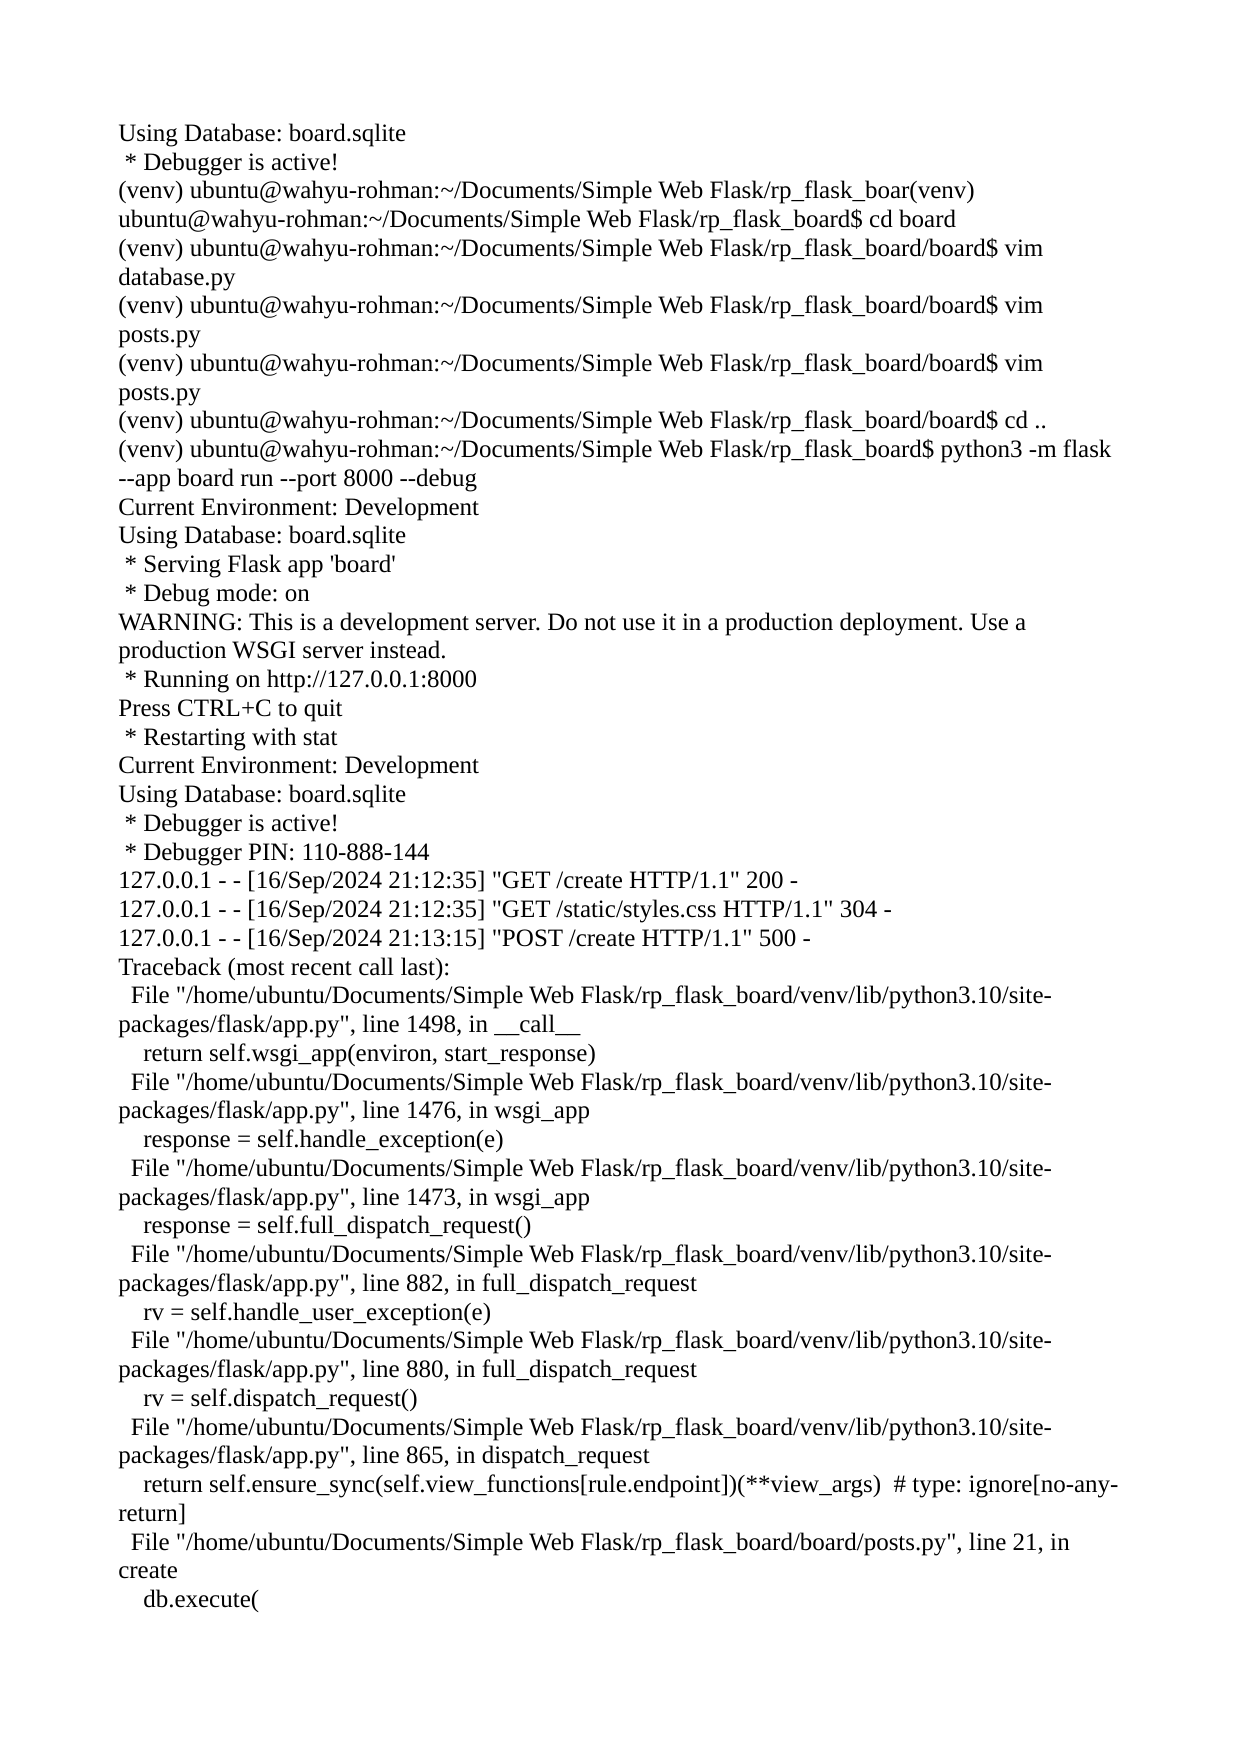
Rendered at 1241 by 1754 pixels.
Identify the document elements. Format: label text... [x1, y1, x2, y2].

text db.execute( [118, 1584, 1122, 1613]
text 127.0.0.1 - - [16/Sep/2024 21:13:15] "POST /create HTTP/1.1" 500 - [118, 923, 1122, 952]
text (venv) ubuntu@wahyu-rohman:~/Documents/Simple Web Flask/rp_flask_board/board$ vim posts.py [118, 348, 1122, 406]
text File "/home/ubuntu/Documents/Simple Web Flask/rp_flask_board/venv/lib/python3.10/site-packages/flask/app.py", line 1473, in wsgi_app [118, 1153, 1122, 1211]
text (venv) ubuntu@wahyu-rohman:~/Documents/Simple Web Flask/rp_flask_boar(venv) ubuntu@wahyu-rohman:~/Documents/Simple Web Flask/rp_flask_board$ cd board [118, 176, 1122, 233]
text rv = self.dispatch_request() [118, 1383, 1122, 1412]
text File "/home/ubuntu/Documents/Simple Web Flask/rp_flask_board/board/posts.py", line 21, in create [118, 1527, 1122, 1584]
text File "/home/ubuntu/Documents/Simple Web Flask/rp_flask_board/venv/lib/python3.10/site-packages/flask/app.py", line 1498, in __call__ [118, 981, 1122, 1038]
text response = self.full_dispatch_request() [118, 1211, 1122, 1239]
text (venv) ubuntu@wahyu-rohman:~/Documents/Simple Web Flask/rp_flask_board$ python3 -m flask --app board run --port 8000 --debug [118, 434, 1122, 492]
text Press CTRL+C to quit [118, 693, 1122, 722]
text 127.0.0.1 - - [16/Sep/2024 21:12:35] "GET /create HTTP/1.1" 200 - [118, 866, 1122, 894]
text (venv) ubuntu@wahyu-rohman:~/Documents/Simple Web Flask/rp_flask_board/board$ vim database.py [118, 233, 1122, 291]
text 127.0.0.1 - - [16/Sep/2024 21:12:35] "GET /static/styles.css HTTP/1.1" 304 - [118, 894, 1122, 923]
text Traceback (most recent call last): [118, 952, 1122, 981]
text * Restarting with stat [118, 722, 1122, 751]
text rv = self.handle_user_exception(e) [118, 1297, 1122, 1326]
text File "/home/ubuntu/Documents/Simple Web Flask/rp_flask_board/venv/lib/python3.10/site-packages/flask/app.py", line 1476, in wsgi_app [118, 1067, 1122, 1124]
text (venv) ubuntu@wahyu-rohman:~/Documents/Simple Web Flask/rp_flask_board/board$ vim posts.py [118, 291, 1122, 348]
text * Running on http://127.0.0.1:8000 [118, 664, 1122, 693]
text File "/home/ubuntu/Documents/Simple Web Flask/rp_flask_board/venv/lib/python3.10/site-packages/flask/app.py", line 882, in full_dispatch_request [118, 1239, 1122, 1297]
text Current Environment: Development [118, 751, 1122, 779]
text response = self.handle_exception(e) [118, 1124, 1122, 1153]
text Using Database: board.sqlite [118, 779, 1122, 808]
text Current Environment: Development [118, 492, 1122, 521]
text return self.wsgi_app(environ, start_response) [118, 1038, 1122, 1067]
text File "/home/ubuntu/Documents/Simple Web Flask/rp_flask_board/venv/lib/python3.10/site-packages/flask/app.py", line 865, in dispatch_request [118, 1412, 1122, 1469]
text Using Database: board.sqlite [118, 118, 1122, 147]
text File "/home/ubuntu/Documents/Simple Web Flask/rp_flask_board/venv/lib/python3.10/site-packages/flask/app.py", line 880, in full_dispatch_request [118, 1326, 1122, 1383]
text (venv) ubuntu@wahyu-rohman:~/Documents/Simple Web Flask/rp_flask_board/board$ cd .. [118, 406, 1122, 434]
text * Debugger PIN: 110-888-144 [118, 837, 1122, 866]
text * Serving Flask app 'board' [118, 549, 1122, 578]
text * Debug mode: on [118, 578, 1122, 607]
text * Debugger is active! [118, 808, 1122, 837]
text WARNING: This is a development server. Do not use it in a production deployment. Use a production WSGI server instead. [118, 607, 1122, 664]
text Using Database: board.sqlite [118, 521, 1122, 549]
text * Debugger is active! [118, 147, 1122, 176]
text return self.ensure_sync(self.view_functions[rule.endpoint])(**view_args) # type: ignore[no-any-return] [118, 1469, 1122, 1527]
